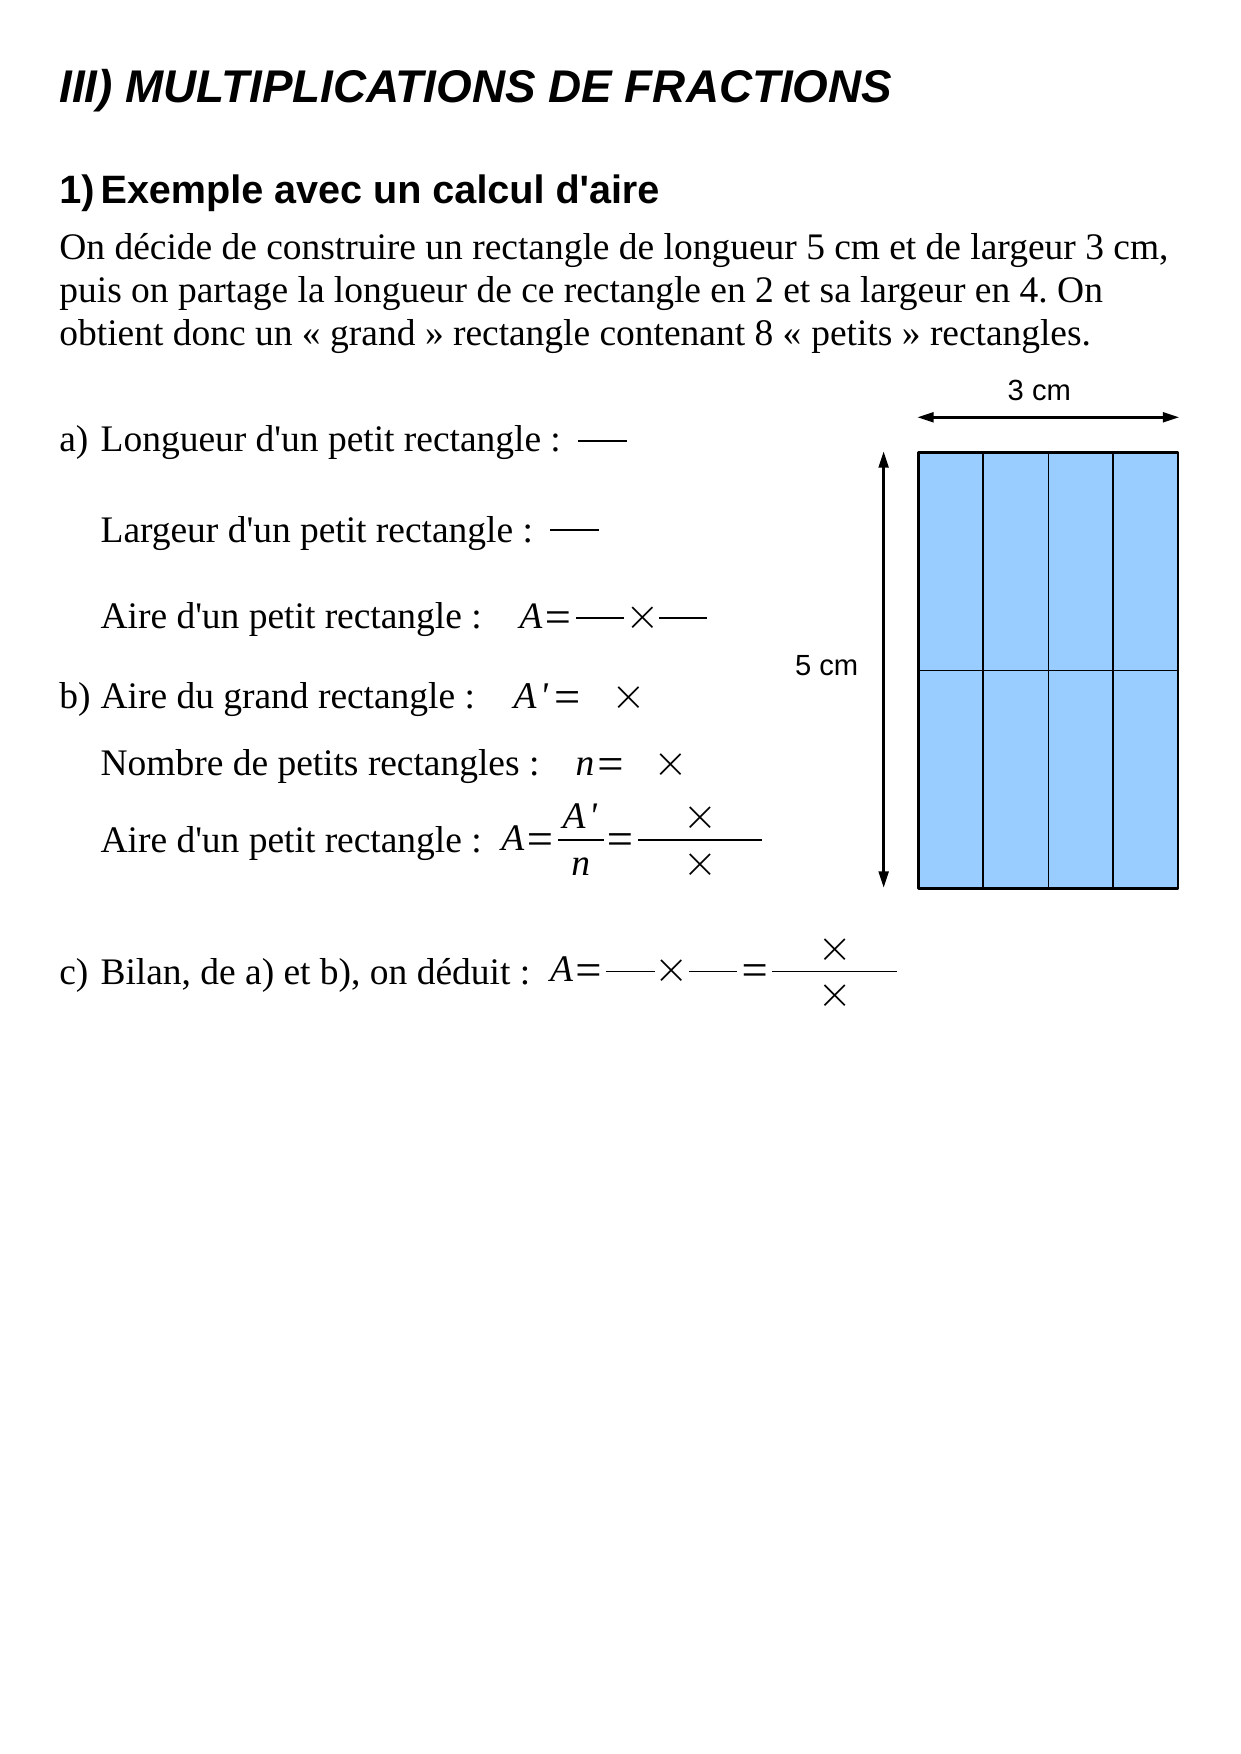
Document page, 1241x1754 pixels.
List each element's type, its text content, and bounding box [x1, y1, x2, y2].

list Aire du grand rectangle : [59, 673, 882, 717]
text On décide de construire un rectangle de longueur 5 cm et de largeur 3 cm, puis on partage la longueur de ce rectangle en 2 et sa largeur en 4. On obtient donc un « grand » rectangle contenant 8 « petits » rectangles. [59, 224, 1181, 353]
list Aire d'un petit rectangle : [59, 795, 1181, 927]
list Longueur d'un petit rectangle : Largeur d'un petit rectangle : Aire d'un petit rectangle : [59, 397, 1181, 662]
list Multiplications de fractions [59, 59, 1181, 112]
list Bilan, de a) et b), on déduit : [59, 927, 1181, 1015]
list [885, 740, 917, 783]
list Nombre de petits rectangles : [59, 740, 882, 783]
list [885, 673, 917, 717]
list Exemple avec un calcul d'aire [59, 167, 1181, 212]
